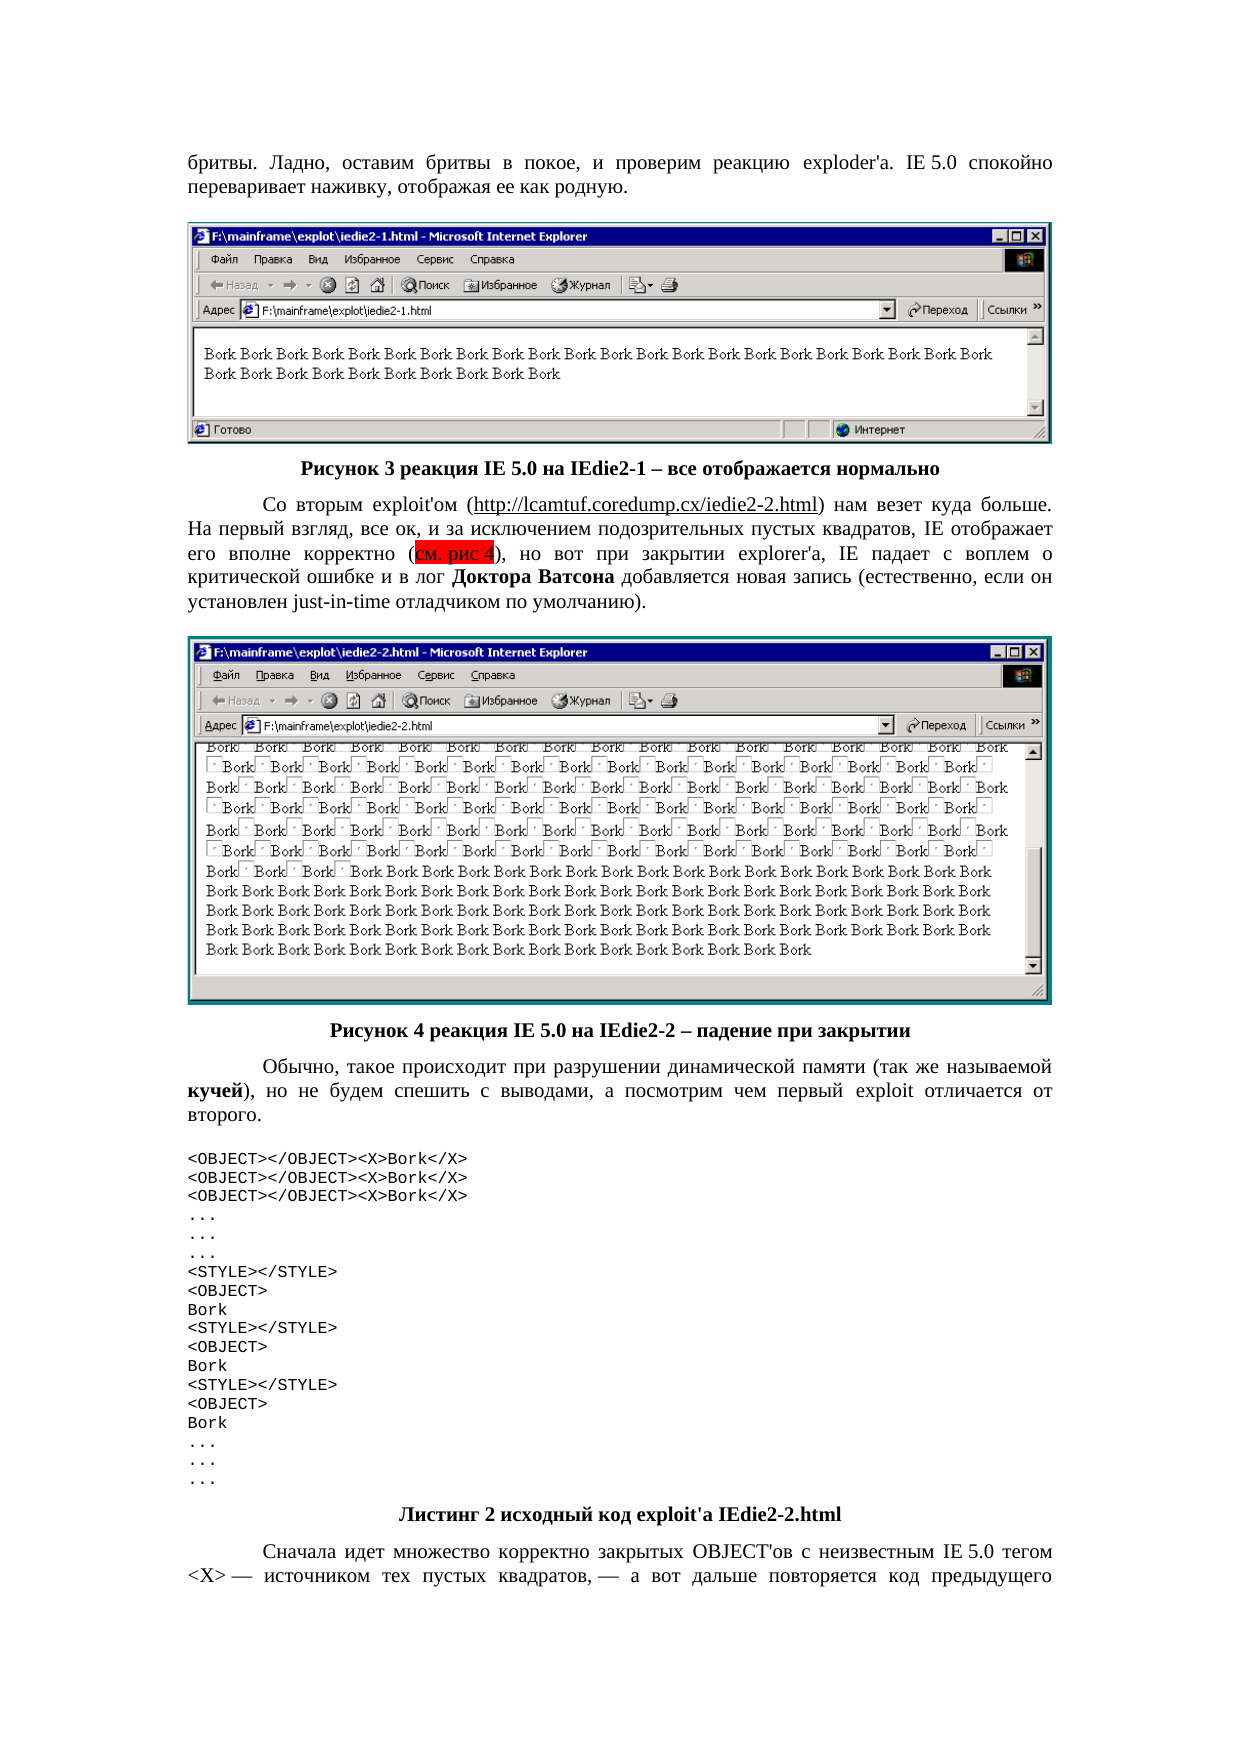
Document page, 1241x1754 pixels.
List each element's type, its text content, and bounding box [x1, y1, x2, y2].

text Bork [187, 1301, 1053, 1320]
text ... [187, 1433, 1053, 1452]
text ... [187, 1226, 1053, 1244]
text Листинг 2 исходный код exploit'a IEdie2-2.html [187, 1502, 1053, 1526]
picture [187, 222, 1052, 444]
text <OBJECT></OBJECT><X>Bork</X> [187, 1150, 1053, 1169]
text бритвы. Ладно, оставим бритвы в покое, и проверим реакцию exploder'а. IE 5.0 спокойно переваривает наживку, отображая ее как родную. [187, 150, 1053, 198]
text Рисунок 4 реакция IE 5.0 на IEdie2-2 – падение при закрытии [187, 1017, 1053, 1042]
picture [187, 636, 1052, 1005]
text <OBJECT> [187, 1282, 1053, 1301]
text <OBJECT></OBJECT><X>Bork</X> [187, 1169, 1053, 1188]
text Обычно, такое происходит при разрушении динамической памяти (так же называемой кучей), но не будем спешить с выводами, а посмотрим чем первый exploit отличается от второго. [187, 1054, 1053, 1126]
text <STYLE></STYLE> [187, 1263, 1053, 1282]
text ... [187, 1207, 1053, 1226]
text Bork [187, 1414, 1053, 1433]
text <OBJECT> [187, 1339, 1053, 1358]
text ... [187, 1452, 1053, 1471]
text Сначала идет множество корректно закрытых OBJECT'ов с неизвестным IE 5.0 тегом <X> — источником тех пустых квадратов, — а вот дальше повторяется код предыдущего [187, 1539, 1053, 1587]
text <OBJECT> [187, 1395, 1053, 1414]
text <OBJECT></OBJECT><X>Bork</X> [187, 1188, 1053, 1207]
text <STYLE></STYLE> [187, 1320, 1053, 1339]
text Bork [187, 1358, 1053, 1377]
text <STYLE></STYLE> [187, 1377, 1053, 1395]
text Рисунок 3 реакция IE 5.0 на IEdie2-1 – все отображается нормально [187, 456, 1053, 480]
text ... [187, 1471, 1053, 1490]
text ... [187, 1244, 1053, 1263]
text Со вторым exploit'ом (http://lcamtuf.coredump.cx/iedie2-2.html) нам везет куда больше. На первый взгляд, все ок, и за исключением подозрительных пустых квадратов, IE отображает его вполне корректно (см. рис 4), но вот при закрытии explorer'a, IE падает с воплем о критической ошибке и в лог Доктора Ватсона добавляется новая запись (естественно, если он установлен just-in-time отладчиком по умолчанию). [187, 492, 1053, 613]
